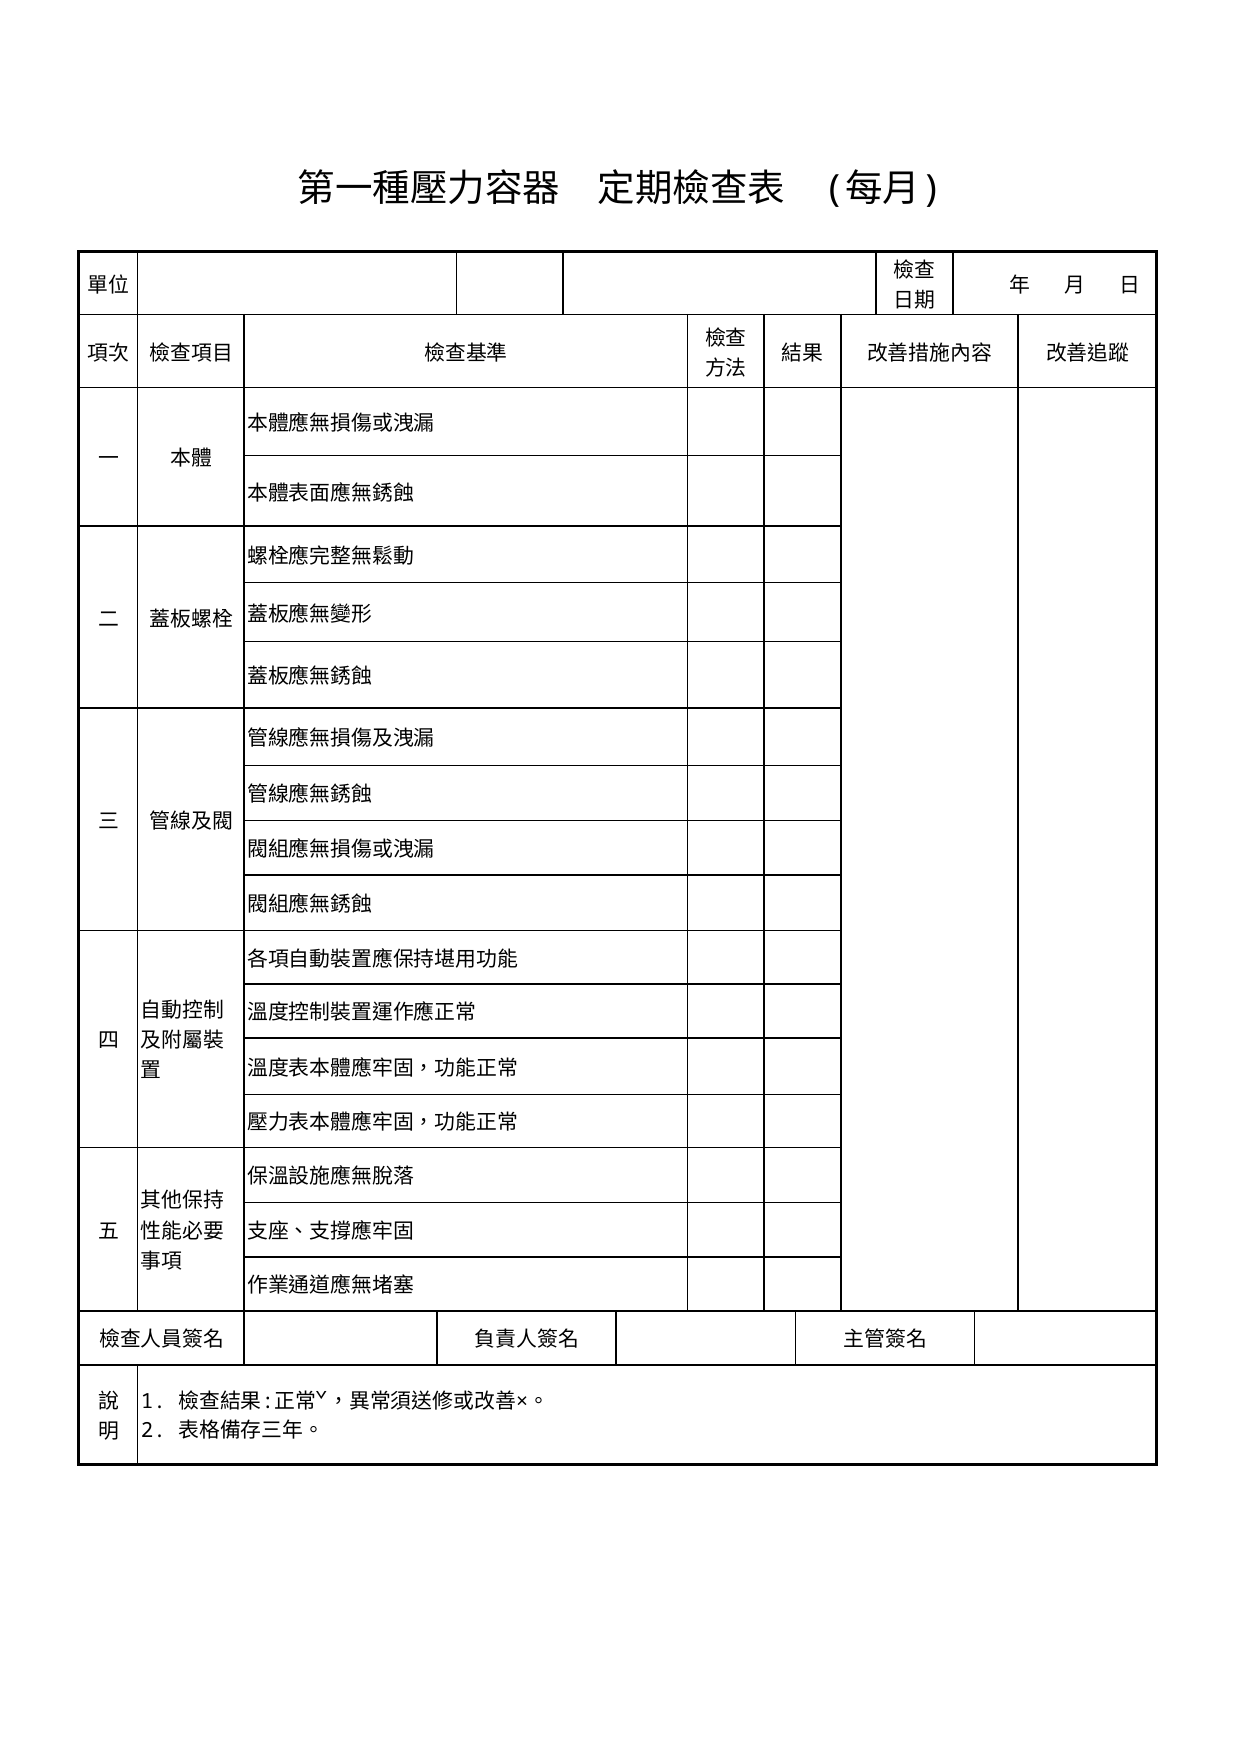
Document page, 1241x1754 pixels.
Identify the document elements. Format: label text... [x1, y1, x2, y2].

table_cell [688, 388, 763, 455]
table_cell [688, 1095, 763, 1146]
table_cell [688, 456, 763, 525]
table_cell 壓力表本體應牢固，功能正常 [245, 1095, 687, 1146]
table_cell 螺栓應完整無鬆動 [245, 527, 687, 582]
table_cell [765, 583, 840, 641]
table_cell [765, 642, 840, 707]
table_cell 結果 [765, 315, 840, 387]
table_cell [765, 1148, 840, 1202]
table_header [564, 253, 875, 314]
table_cell [765, 1095, 840, 1146]
table_cell 管線及閥 [138, 709, 243, 929]
table_cell [1019, 388, 1155, 1310]
table_cell 檢查 方法 [688, 315, 763, 387]
table_cell 閥組應無銹蝕 [245, 876, 687, 929]
table_cell [688, 583, 763, 641]
table_cell 1. 檢查結果:正常ˇ，異常須送修或改善×。 2. 表格備存三年。 [138, 1366, 1155, 1462]
table_cell [688, 709, 763, 764]
table_cell [688, 527, 763, 582]
table_cell 作業通道應無堵塞 [245, 1258, 687, 1310]
table_cell [765, 388, 840, 455]
table_cell 蓋板應無變形 [245, 583, 687, 641]
table_cell [765, 821, 840, 874]
table_cell [688, 642, 763, 707]
table_cell 蓋板螺栓 [138, 527, 243, 707]
table_cell [688, 876, 763, 929]
table_cell [765, 456, 840, 525]
table_cell 各項自動裝置應保持堪用功能 [245, 931, 687, 983]
table_cell 溫度表本體應牢固，功能正常 [245, 1039, 687, 1093]
table_cell [688, 985, 763, 1037]
table_cell 溫度控制裝置運作應正常 [245, 985, 687, 1037]
table_cell 負責人簽名 [438, 1312, 615, 1364]
table_cell 說 明 [80, 1366, 137, 1462]
table_cell 檢查項目 [138, 315, 243, 387]
table_cell [765, 1203, 840, 1256]
table_cell [688, 766, 763, 819]
table_cell 一 [80, 388, 137, 525]
table_header 年 月 日 [954, 253, 1155, 314]
table_cell 三 [80, 709, 137, 929]
table_cell 管線應無損傷及洩漏 [245, 709, 687, 764]
table_cell 本體表面應無銹蝕 [245, 456, 687, 525]
table_cell [617, 1312, 795, 1364]
table_cell [688, 1258, 763, 1310]
table_cell [765, 876, 840, 929]
table_cell 五 [80, 1148, 137, 1310]
table_cell [688, 1039, 763, 1093]
table_cell 改善措施內容 [842, 315, 1017, 387]
table_cell [765, 1258, 840, 1310]
table_cell [765, 1039, 840, 1093]
table_cell 其他保持性能必要事項 [138, 1148, 243, 1310]
table_cell [842, 388, 1017, 1310]
table_cell 檢查基準 [245, 315, 687, 387]
table_cell 本體應無損傷或洩漏 [245, 388, 687, 455]
table_cell 閥組應無損傷或洩漏 [245, 821, 687, 874]
table_header [457, 253, 562, 314]
table_cell [975, 1312, 1155, 1364]
table_cell [688, 1148, 763, 1202]
table_cell 蓋板應無銹蝕 [245, 642, 687, 707]
table_cell 本體 [138, 388, 243, 525]
text 第一種壓力容器 定期檢查表 (每月) [187, 158, 1053, 213]
table_cell [765, 766, 840, 819]
table_cell [765, 931, 840, 983]
table_cell [245, 1312, 436, 1364]
table_cell 主管簽名 [796, 1312, 974, 1364]
table_cell [765, 985, 840, 1037]
table_cell 支座、支撐應牢固 [245, 1203, 687, 1256]
table_cell 項次 [80, 315, 137, 387]
table_header 單位 [80, 253, 137, 314]
table_header 檢查 日期 [877, 253, 952, 314]
table_cell [765, 709, 840, 764]
table_cell 管線應無銹蝕 [245, 766, 687, 819]
table_header [138, 253, 456, 314]
table_cell 保溫設施應無脫落 [245, 1148, 687, 1202]
table_cell 檢查人員簽名 [80, 1312, 243, 1364]
table_cell 四 [80, 931, 137, 1146]
table_cell [688, 931, 763, 983]
table_cell [688, 821, 763, 874]
table_cell 改善追蹤 [1019, 315, 1155, 387]
table_cell 二 [80, 527, 137, 707]
table_cell [688, 1203, 763, 1256]
table_cell 自動控制及附屬裝置 [138, 931, 243, 1146]
table_cell [765, 527, 840, 582]
